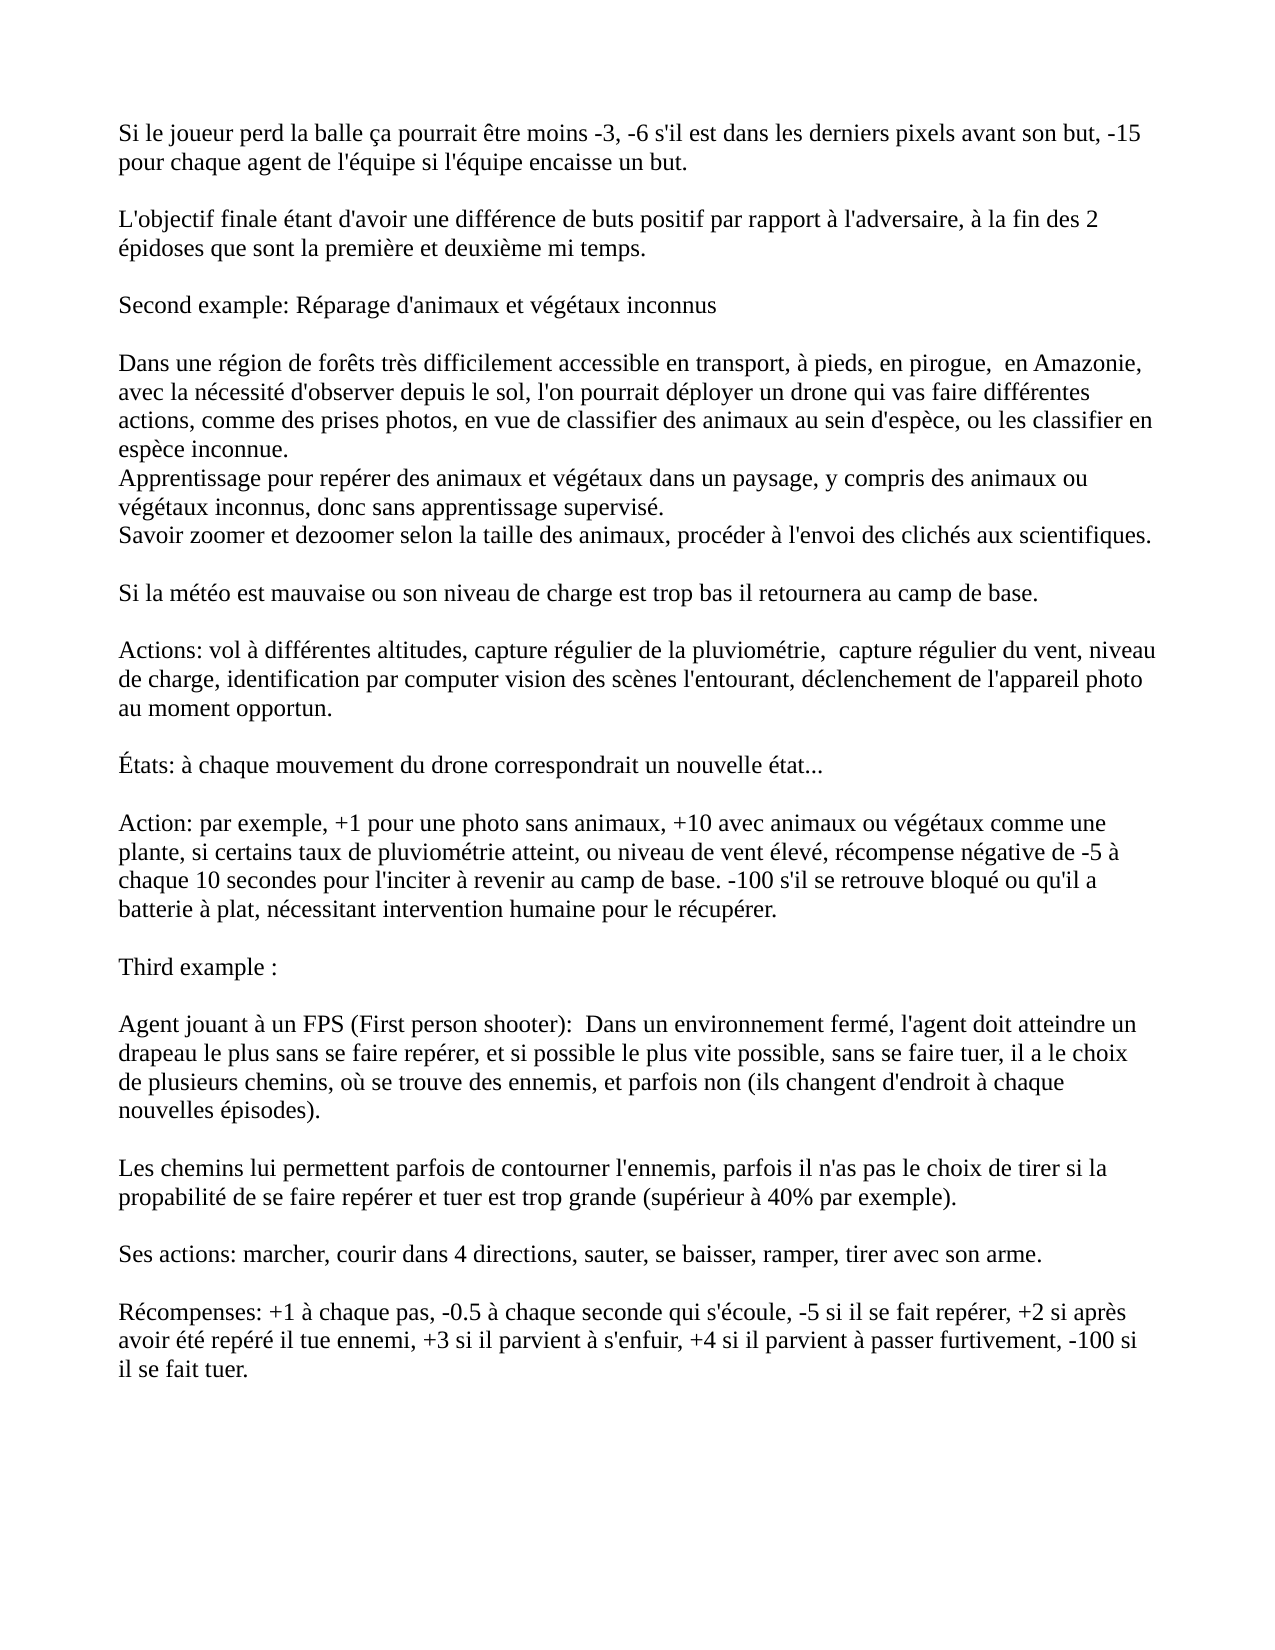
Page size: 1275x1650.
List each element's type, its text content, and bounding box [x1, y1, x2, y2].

text États: à chaque mouvement du drone correspondrait un nouvelle état... [118, 751, 1157, 779]
text Third example : [118, 952, 1157, 981]
text L'objectif finale étant d'avoir une différence de buts positif par rapport à l'adversaire, à la fin des 2 épidoses que sont la première et deuxième mi temps. [118, 204, 1157, 262]
text Savoir zoomer et dezoomer selon la taille des animaux, procéder à l'envoi des clichés aux scientifiques. [118, 521, 1157, 549]
text Action: par exemple, +1 pour une photo sans animaux, +10 avec animaux ou végétaux comme une plante, si certains taux de pluviométrie atteint, ou niveau de vent élevé, récompense négative de -5 à chaque 10 secondes pour l'inciter à revenir au camp de base. -100 s'il se retrouve bloqué ou qu'il a batterie à plat, nécessitant intervention humaine pour le récupérer. [118, 808, 1157, 923]
text Dans une région de forêts très difficilement accessible en transport, à pieds, en pirogue, en Amazonie, avec la nécessité d'observer depuis le sol, l'on pourrait déployer un drone qui vas faire différentes actions, comme des prises photos, en vue de classifier des animaux au sein d'espèce, ou les classifier en espèce inconnue. [118, 348, 1157, 463]
text Si le joueur perd la balle ça pourrait être moins -3, -6 s'il est dans les derniers pixels avant son but, -15 pour chaque agent de l'équipe si l'équipe encaisse un but. [118, 118, 1157, 176]
text Ses actions: marcher, courir dans 4 directions, sauter, se baisser, ramper, tirer avec son arme. [118, 1239, 1157, 1268]
text Agent jouant à un FPS (First person shooter): Dans un environnement fermé, l'agent doit atteindre un drapeau le plus sans se faire repérer, et si possible le plus vite possible, sans se faire tuer, il a le choix de plusieurs chemins, où se trouve des ennemis, et parfois non (ils changent d'endroit à chaque nouvelles épisodes). [118, 1009, 1157, 1124]
text Actions: vol à différentes altitudes, capture régulier de la pluviométrie, capture régulier du vent, niveau de charge, identification par computer vision des scènes l'entourant, déclenchement de l'appareil photo au moment opportun. [118, 636, 1157, 722]
text Les chemins lui permettent parfois de contourner l'ennemis, parfois il n'as pas le choix de tirer si la propabilité de se faire repérer et tuer est trop grande (supérieur à 40% par exemple). [118, 1153, 1157, 1211]
text Si la météo est mauvaise ou son niveau de charge est trop bas il retournera au camp de base. [118, 578, 1157, 607]
text Second example: Réparage d'animaux et végétaux inconnus [118, 291, 1157, 319]
text Récompenses: +1 à chaque pas, -0.5 à chaque seconde qui s'écoule, -5 si il se fait repérer, +2 si après avoir été repéré il tue ennemi, +3 si il parvient à s'enfuir, +4 si il parvient à passer furtivement, -100 si il se fait tuer. [118, 1297, 1157, 1383]
text Apprentissage pour repérer des animaux et végétaux dans un paysage, y compris des animaux ou végétaux inconnus, donc sans apprentissage supervisé. [118, 463, 1157, 521]
